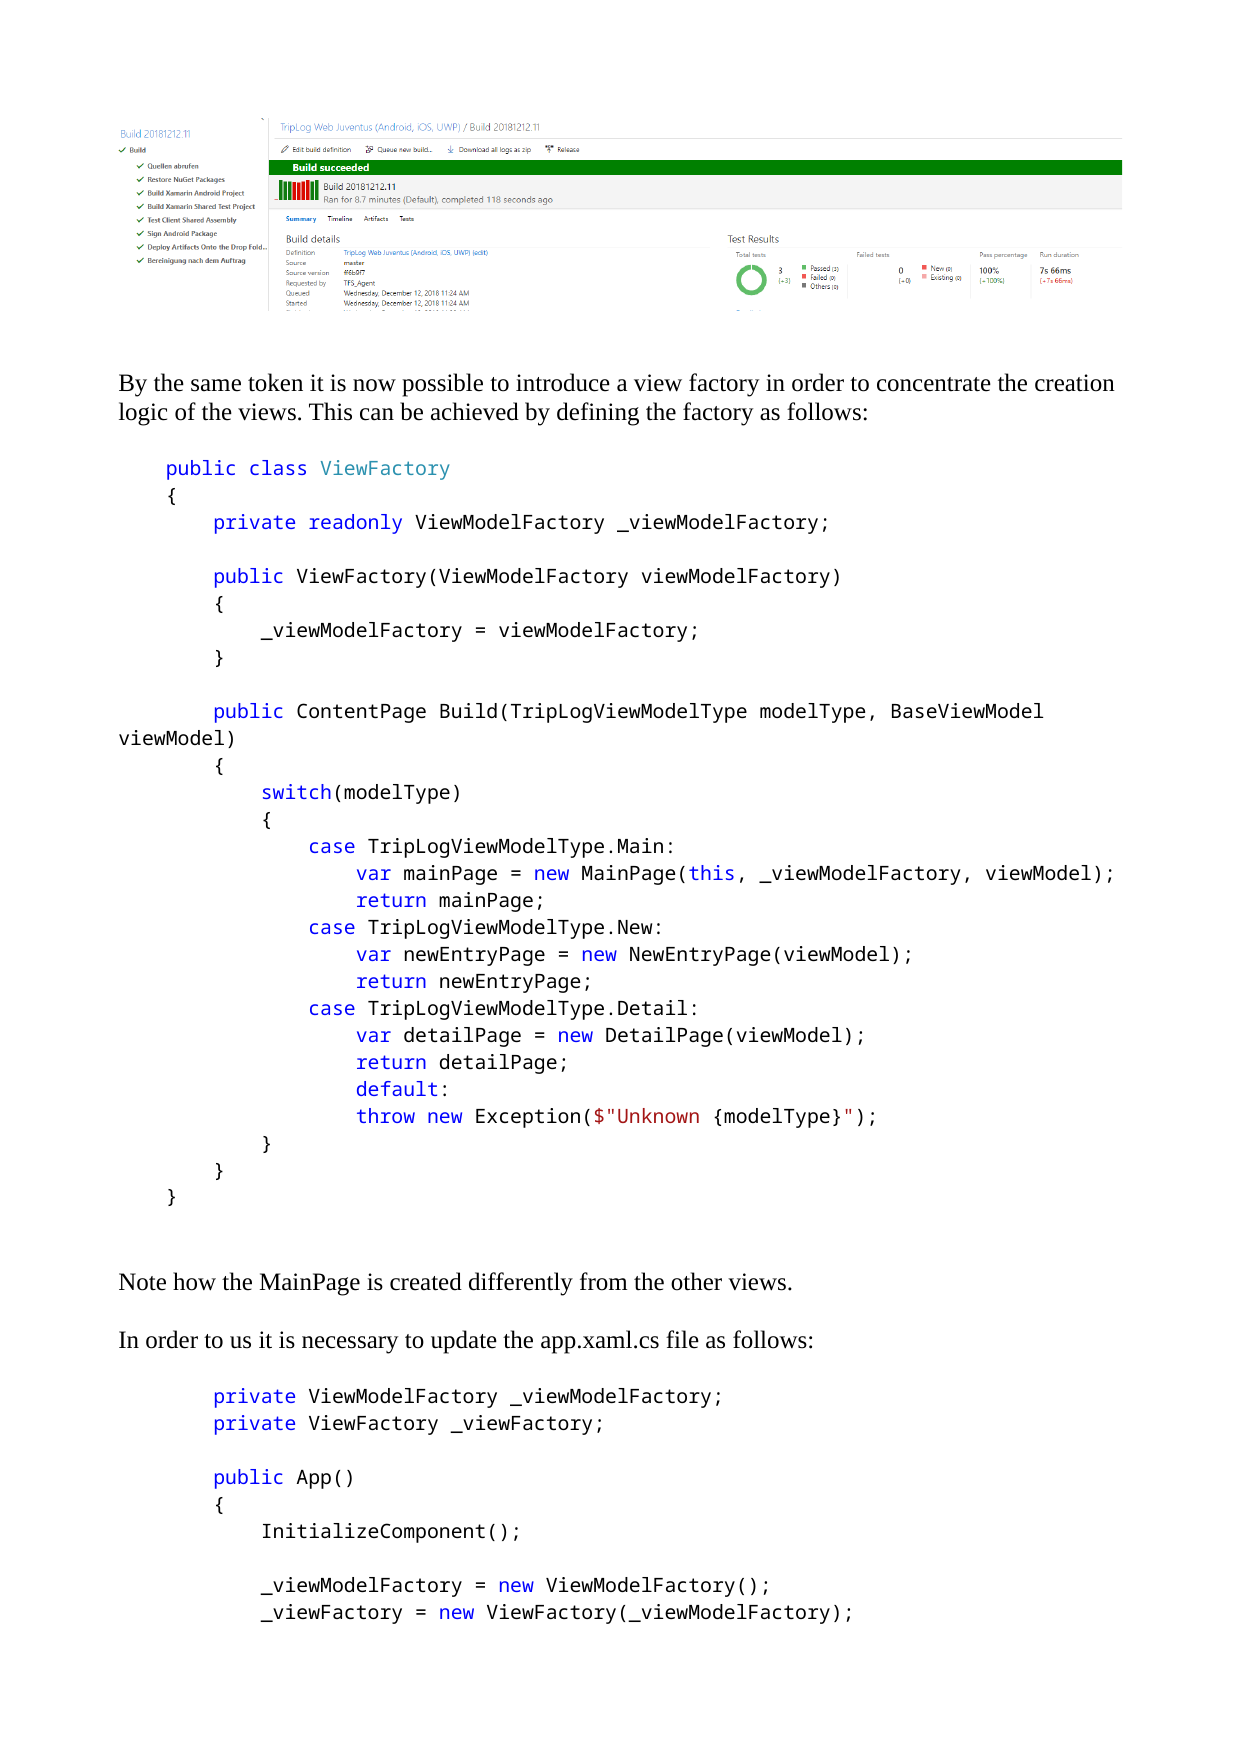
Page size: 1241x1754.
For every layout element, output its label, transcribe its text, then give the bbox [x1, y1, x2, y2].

text { [118, 805, 1122, 832]
text var newEntryPage = new NewEntryPage(viewModel); [118, 940, 1122, 967]
text { [118, 481, 1122, 508]
text In order to us it is necessary to update the app.xaml.cs file as follows: [118, 1325, 1122, 1353]
text private ViewModelFactory _viewModelFactory; [118, 1382, 1122, 1409]
text InitializeComponent(); [118, 1517, 1122, 1544]
picture [118, 118, 1123, 311]
text var detailPage = new DetailPage(viewModel); [118, 1021, 1122, 1048]
text case TripLogViewModelType.Detail: [118, 994, 1122, 1021]
text _viewModelFactory = viewModelFactory; [118, 616, 1122, 643]
text } [118, 1129, 1122, 1156]
text switch(modelType) [118, 778, 1122, 805]
text { [118, 1490, 1122, 1517]
text default: [118, 1075, 1122, 1102]
text { [118, 589, 1122, 616]
text return mainPage; [118, 886, 1122, 913]
text } [118, 643, 1122, 670]
text } [118, 1156, 1122, 1183]
text } [118, 1183, 1122, 1210]
text private readonly ViewModelFactory _viewModelFactory; [118, 508, 1122, 535]
text { [118, 751, 1122, 778]
text Note how the MainPage is created differently from the other views. [118, 1267, 1122, 1296]
text public ViewFactory(ViewModelFactory viewModelFactory) [118, 562, 1122, 589]
text public class ViewFactory [118, 454, 1122, 481]
text case TripLogViewModelType.New: [118, 913, 1122, 940]
text private ViewFactory _viewFactory; [118, 1409, 1122, 1436]
text case TripLogViewModelType.Main: [118, 832, 1122, 859]
text public ContentPage Build(TripLogViewModelType modelType, BaseViewModel viewModel) [118, 697, 1122, 751]
text _viewModelFactory = new ViewModelFactory(); [118, 1571, 1122, 1598]
text return detailPage; [118, 1048, 1122, 1075]
text throw new Exception($"Unknown {modelType}"); [118, 1102, 1122, 1129]
text _viewFactory = new ViewFactory(_viewModelFactory); [118, 1598, 1122, 1625]
text public App() [118, 1463, 1122, 1490]
text By the same token it is now possible to introduce a view factory in order to concentrate the creation logic of the views. This can be achieved by defining the factory as follows: [118, 368, 1122, 426]
text return newEntryPage; [118, 967, 1122, 994]
text var mainPage = new MainPage(this, _viewModelFactory, viewModel); [118, 859, 1122, 886]
